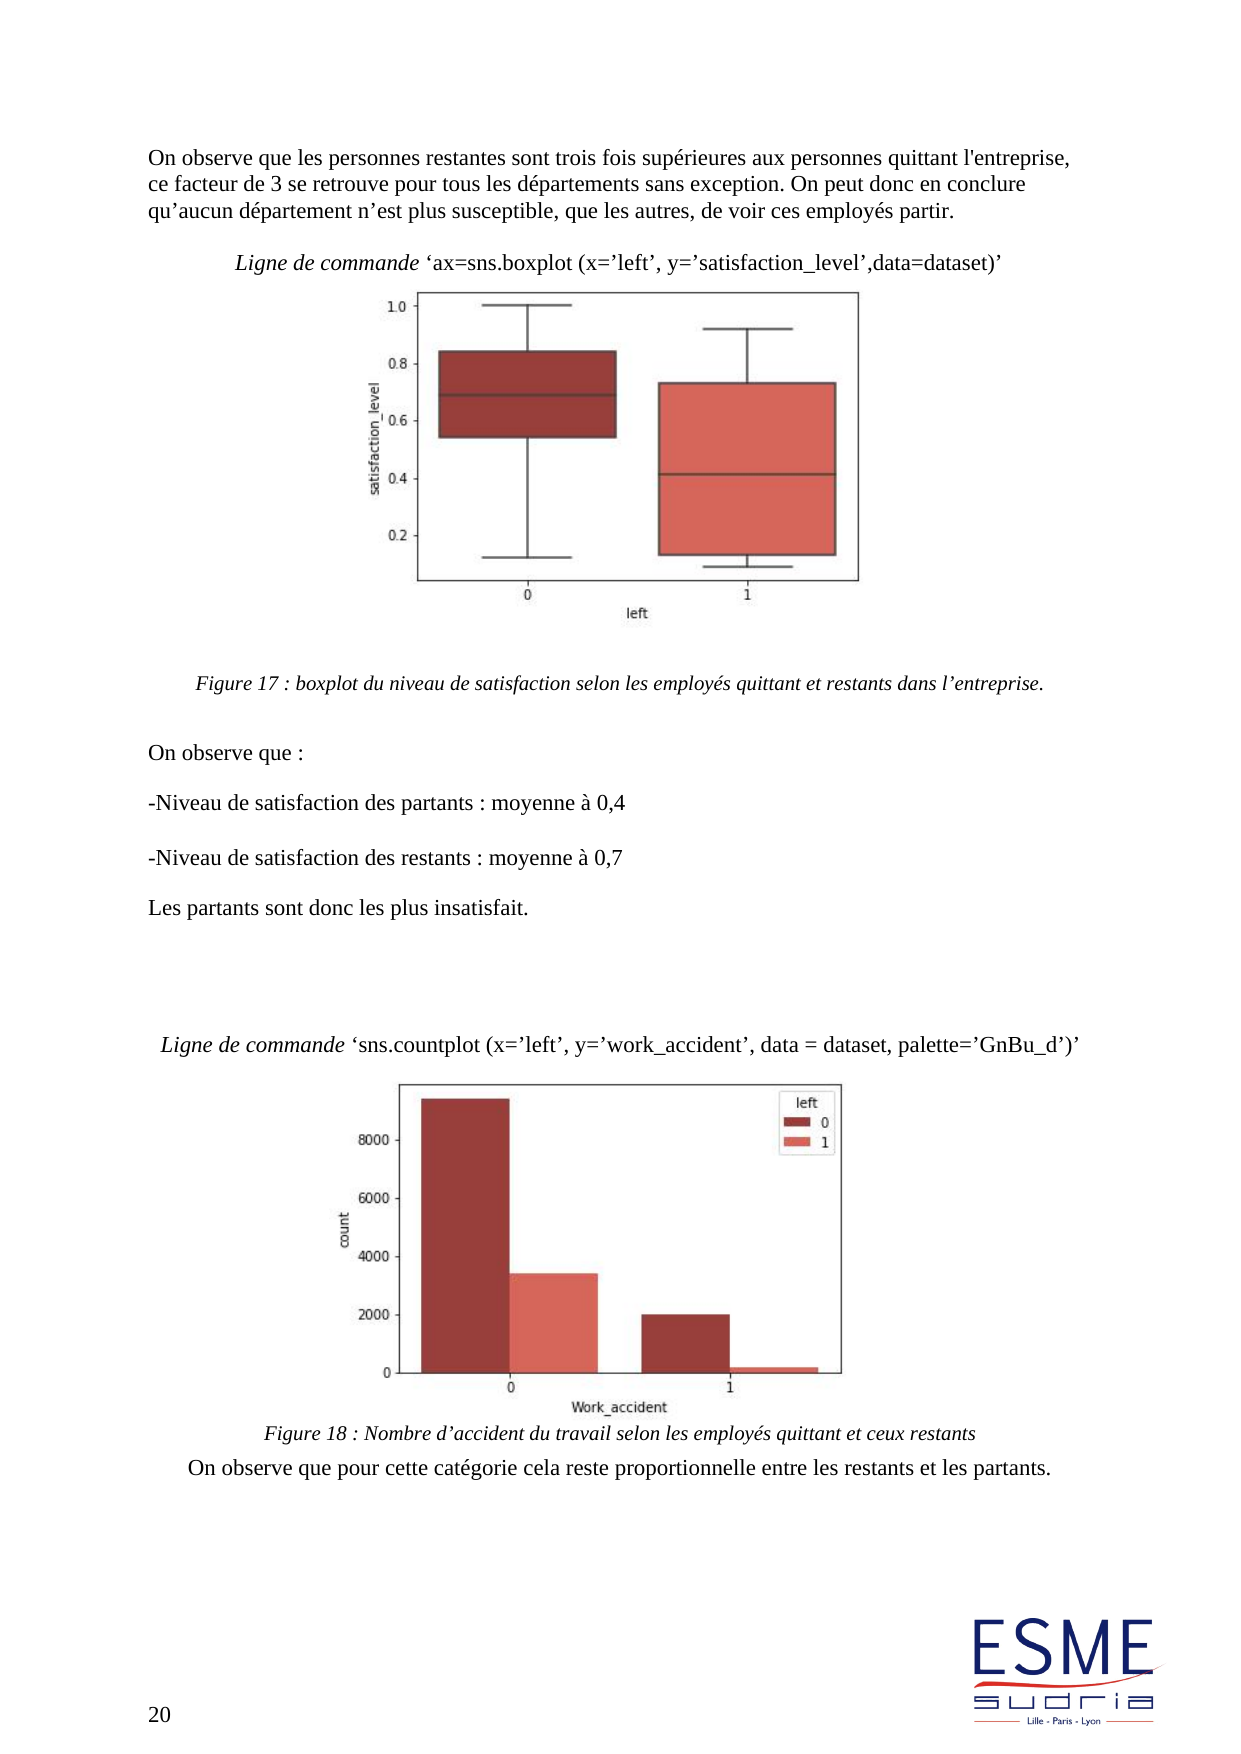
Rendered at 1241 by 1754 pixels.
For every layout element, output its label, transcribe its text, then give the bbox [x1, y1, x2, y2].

picture [358, 279, 871, 629]
text -Niveau de satisfaction des restants : moyenne à 0,7 [148, 843, 1090, 870]
text On observe que les personnes restantes sont trois fois supérieures aux personnes quittant l'entreprise, ce facteur de 3 se retrouve pour tous les départements sans exception. On peut donc en conclure qu’aucun département n’est plus susceptible, que les autres, de voir ces employés partir. [148, 144, 1071, 223]
text On observe que : [148, 739, 1090, 766]
text Ligne de commande ‘ax=sns.boxplot (x=’left’, y=’satisfaction_level’,data=dataset)’ [148, 249, 1090, 276]
text -Niveau de satisfaction des partants : moyenne à 0,4 [148, 789, 1090, 816]
text Figure 17 : boxplot du niveau de satisfaction selon les employés quittant et restants dans l’entreprise. [148, 670, 1092, 694]
text On observe que pour cette catégorie cela reste proportionnelle entre les restants et les partants. [148, 1454, 1092, 1481]
text Ligne de commande ‘sns.countplot (x=’left’, y=’work_accident’, data = dataset, palette=’GnBu_d’)’ [160, 1031, 1090, 1057]
picture [329, 1071, 854, 1421]
picture [974, 1618, 1167, 1726]
text Figure 18 : Nombre d’accident du travail selon les employés quittant et ceux restants [148, 1421, 1092, 1445]
text Les partants sont donc les plus insatisfait. [148, 893, 1090, 920]
